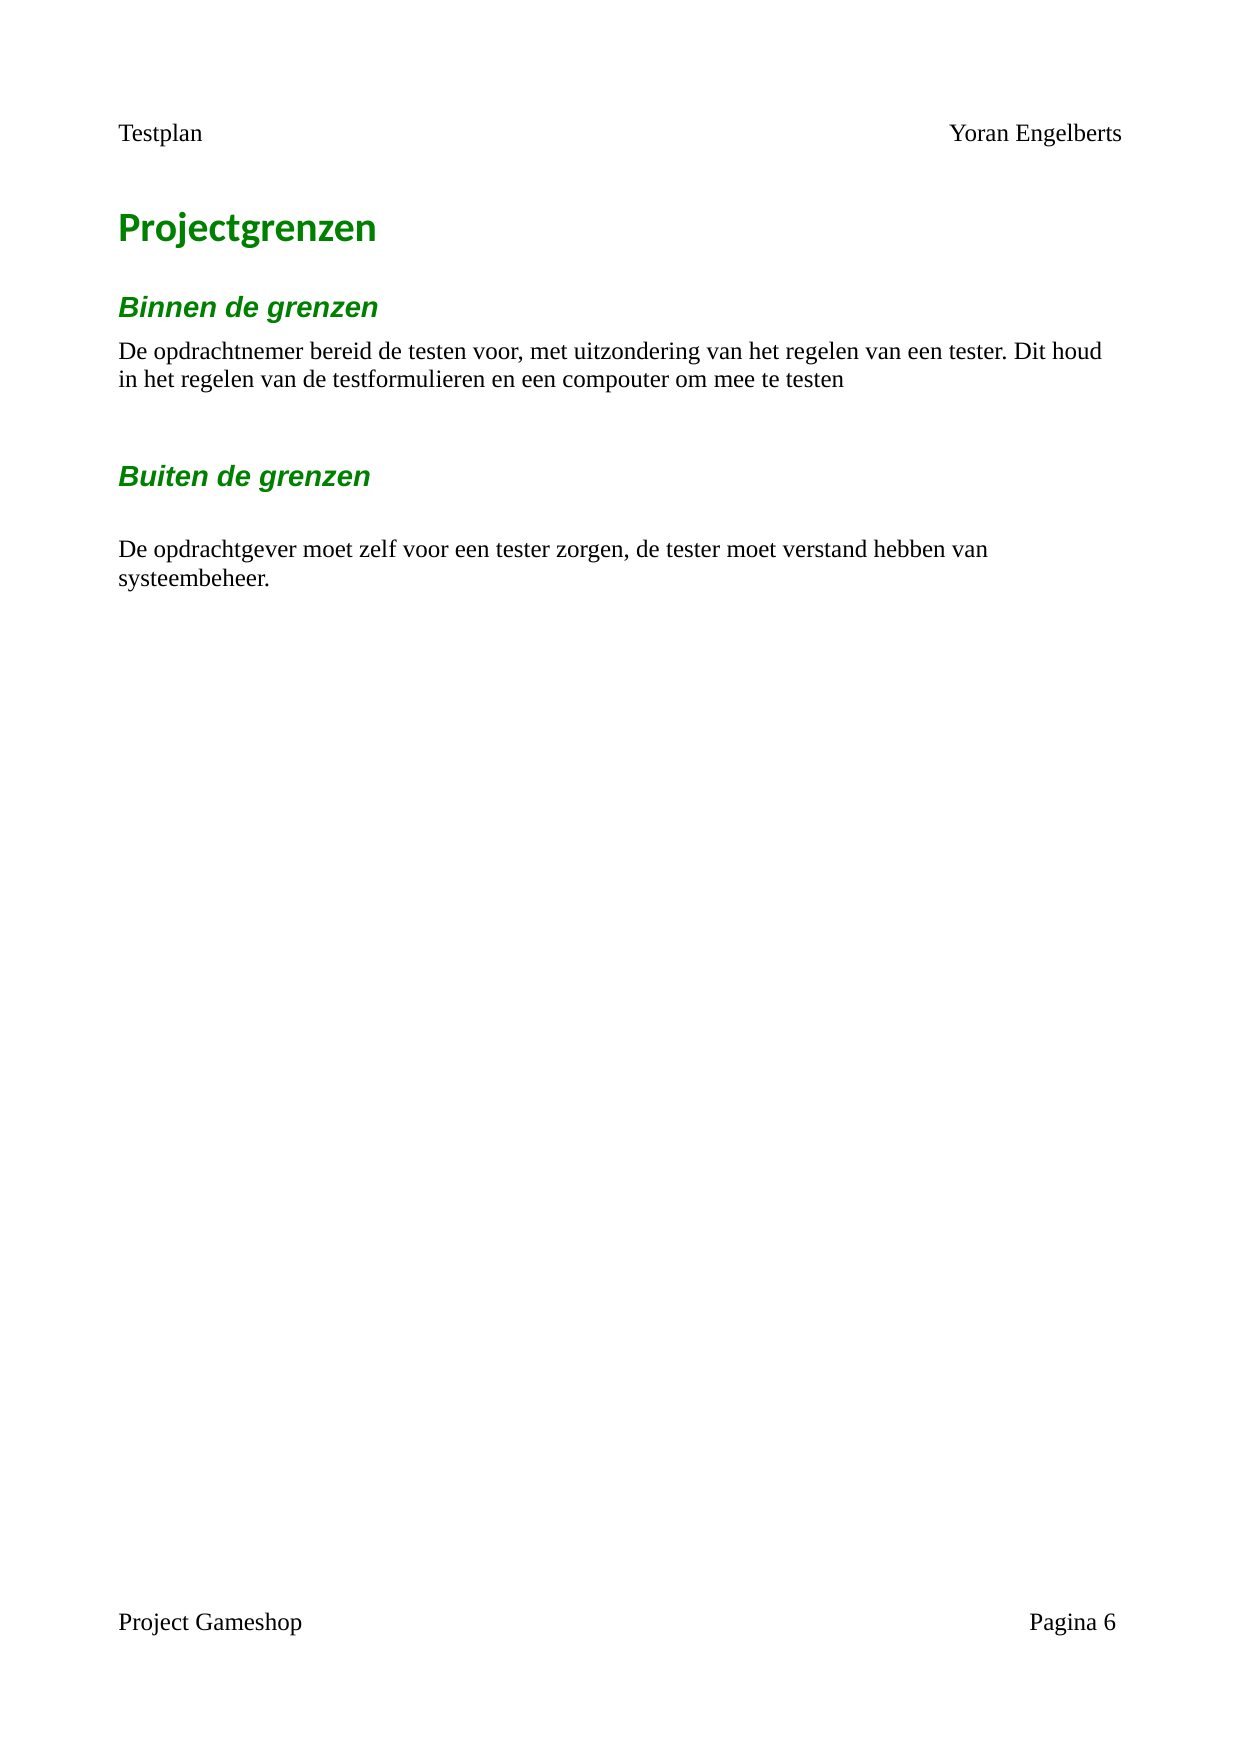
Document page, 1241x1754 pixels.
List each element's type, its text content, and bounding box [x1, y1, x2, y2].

text De opdrachtnemer bereid de testen voor, met uitzondering van het regelen van een tester. Dit houd in het regelen van de testformulieren en een compouter om mee te testen [118, 336, 1122, 393]
text De opdrachtgever moet zelf voor een tester zorgen, de tester moet verstand hebben van systeembeheer. [118, 534, 1122, 592]
subtitle Projectgrenzen [118, 201, 1122, 252]
subtitle Buiten de grenzen [118, 459, 1122, 493]
subtitle Binnen de grenzen [118, 290, 1122, 323]
